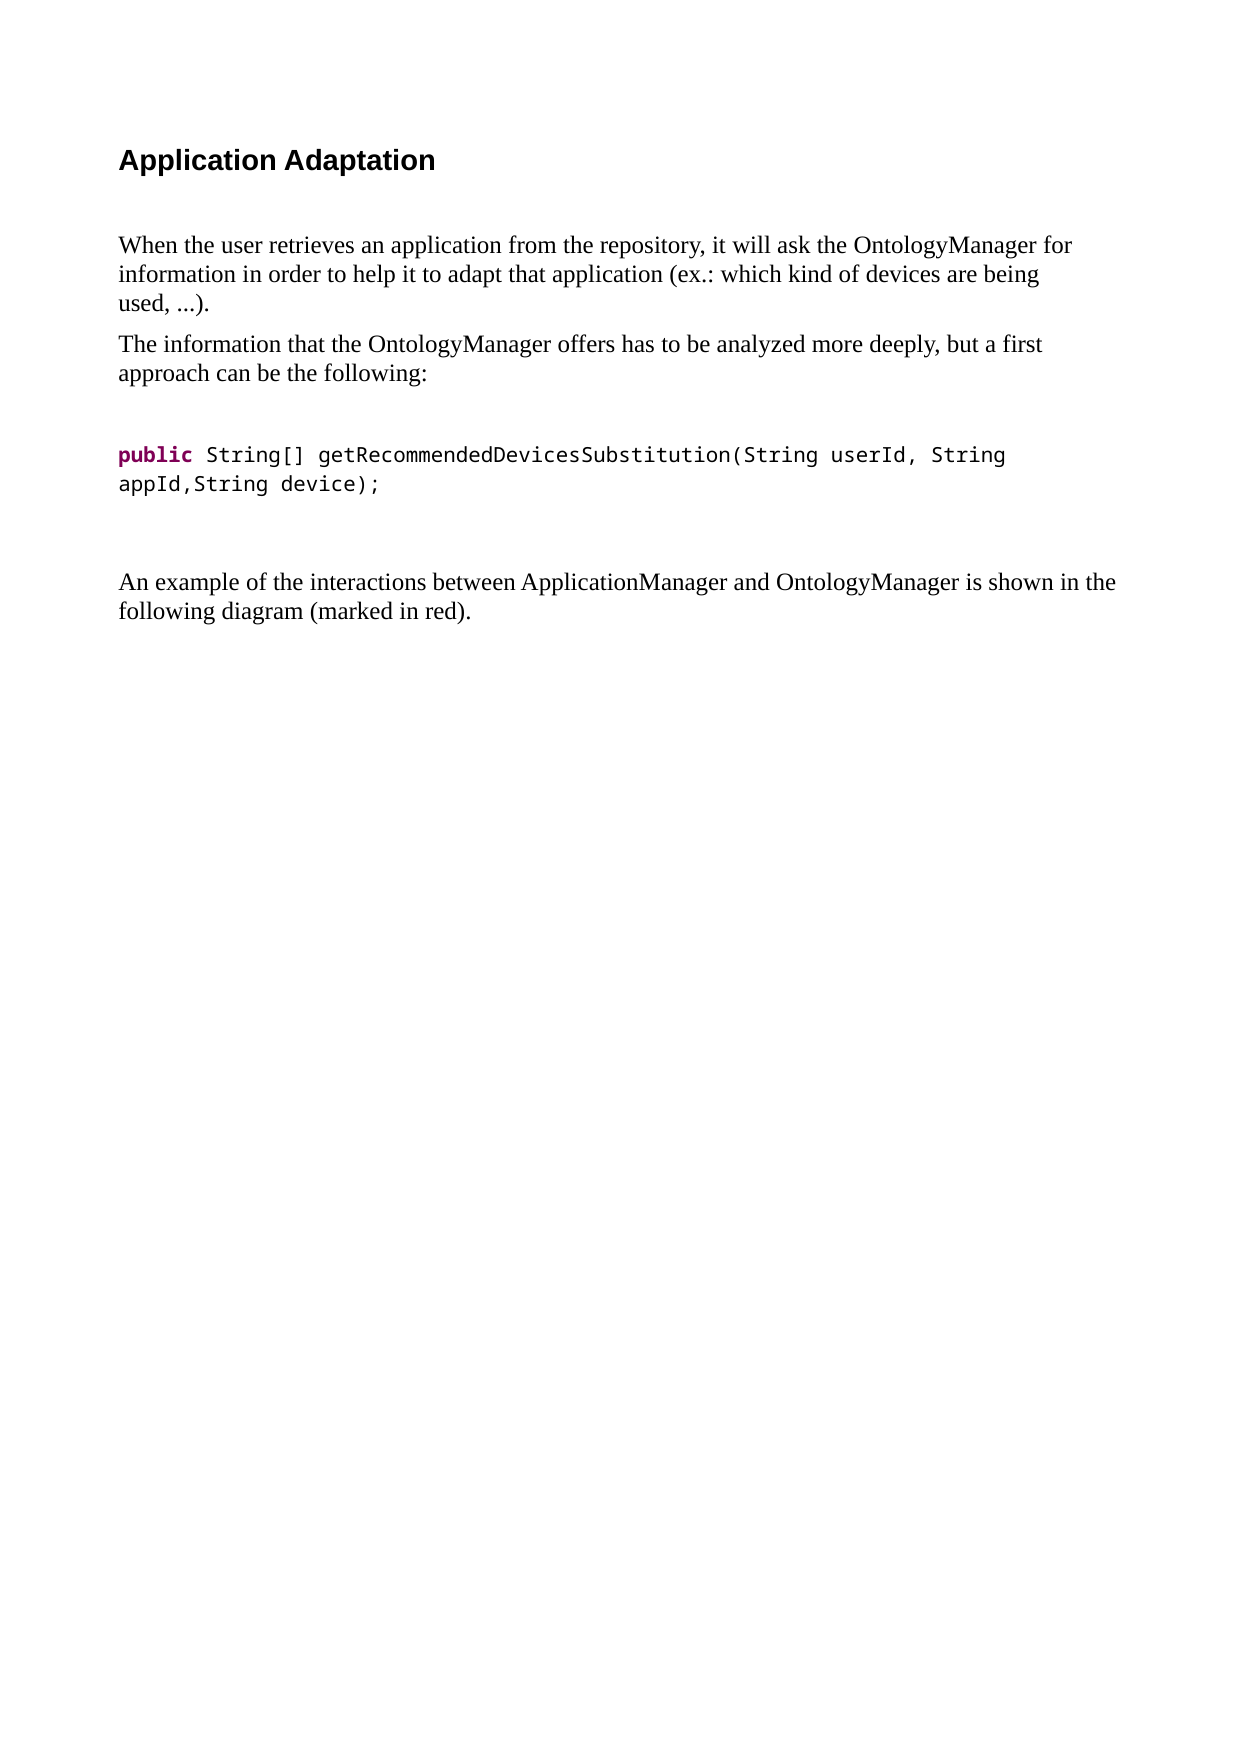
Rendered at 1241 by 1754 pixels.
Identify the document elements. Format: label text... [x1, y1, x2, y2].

text When the user retrieves an application from the repository, it will ask the OntologyManager for information in order to help it to adapt that application (ex.: which kind of devices are being used, ...). [118, 230, 1122, 317]
text The information that the OntologyManager offers has to be analyzed more deeply, but a first approach can be the following: [118, 329, 1122, 387]
text An example of the interactions between ApplicationManager and OntologyManager is shown in the following diagram (marked in red). [118, 567, 1122, 625]
subtitle Application Adaptation [118, 143, 1122, 177]
text public String[] getRecommendedDevicesSubstitution(String userId, String appId,String device); [118, 440, 1122, 497]
